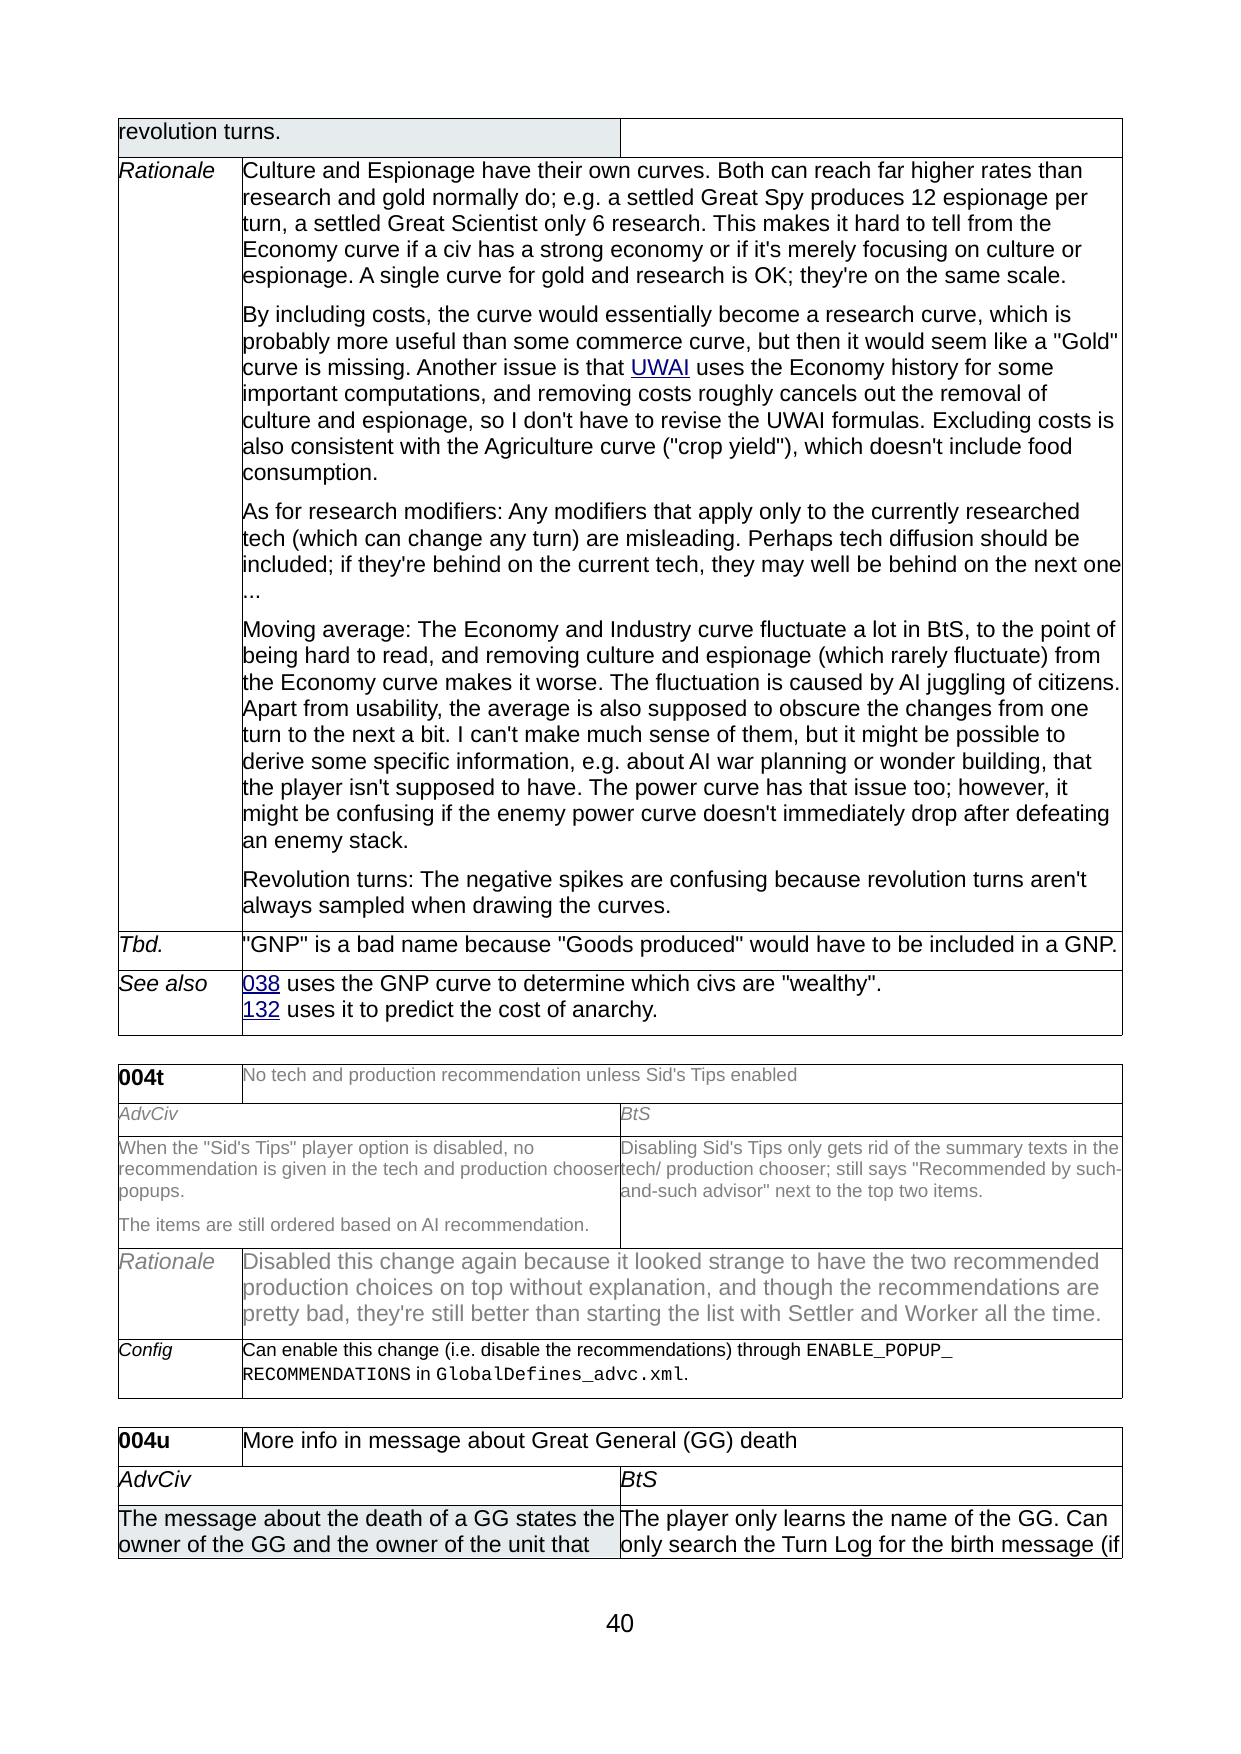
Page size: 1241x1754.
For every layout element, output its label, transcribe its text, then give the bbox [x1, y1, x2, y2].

table_header 004u [119, 1428, 242, 1466]
table_cell Culture and Espionage have their own curves. Both can reach far higher rates than research and gold normally do; e.g. a settled Great Spy produces 12 espionage per turn, a settled Great Scientist only 6 research. This makes it hard to tell from the Economy curve if a civ has a strong economy or if it's merely focusing on culture or espionage. A single curve for gold and research is OK; they're on the same scale. By including costs, the curve would essentially become a research curve, which is probably more useful than some commerce curve, but then it would seem like a "Gold" curve is missing. Another issue is that UWAI uses the Economy history for some important computations, and removing costs roughly cancels out the removal of culture and espionage, so I don't have to revise the UWAI formulas. Excluding costs is also consistent with the Agriculture curve ("crop yield"), which doesn't include food consumption. As for research modifiers: Any modifiers that apply only to the currently researched tech (which can change any turn) are misleading. Perhaps tech diffusion should be included; if they're behind on the current tech, they may well be behind on the next one ... Moving average: The Economy and Industry curve fluctuate a lot in BtS, to the point of being hard to read, and removing culture and espionage (which rarely fluctuate) from the Economy curve makes it worse. The fluctuation is caused by AI juggling of citizens. Apart from usability, the average is also supposed to obscure the changes from one turn to the next a bit. I can't make much sense of them, but it might be possible to derive some specific information, e.g. about AI war planning or wonder building, that the player isn't supposed to have. The power curve has that issue too; however, it might be confusing if the enemy power curve doesn't immediately drop after defeating an enemy stack. Revolution turns: The negative spikes are confusing because revolution turns aren't always sampled when drawing the curves. [243, 158, 1122, 931]
table_cell Rationale [119, 158, 242, 931]
table_cell "GNP" is a bad name because "Goods produced" would have to be included in a GNP. [243, 932, 1122, 969]
table_cell 038 uses the GNP curve to determine which civs are "wealthy". 132 uses it to predict the cost of anarchy. [243, 971, 1122, 1035]
table_cell Can enable this change (i.e. disable the recommendations) through ENABLE_POPUP_ RECOMMENDATIONS in GlobalDefines_advc.xml. [243, 1340, 1122, 1398]
table_cell The message about the death of a GG states the owner of the GG and the owner of the unit that [119, 1506, 620, 1557]
table_header No tech and production recommendation unless Sid's Tips enabled [243, 1065, 1122, 1102]
table_cell Disabled this change again because it looked strange to have the two recommended production choices on top without explanation, and though the recommendations are pretty bad, they're still better than starting the list with Settler and Worker all the time. [243, 1249, 1122, 1339]
table_cell revolution turns. [119, 119, 620, 157]
table_cell Config [119, 1340, 242, 1398]
table_cell See also [119, 971, 242, 1035]
table_header More info in message about Great General (GG) death [243, 1428, 1122, 1466]
table_cell BtS [621, 1104, 1122, 1136]
table_cell The player only learns the name of the GG. Can only search the Turn Log for the birth message (if [621, 1506, 1122, 1557]
table_cell BtS [621, 1467, 1122, 1505]
table_cell AdvCiv [119, 1104, 620, 1136]
table_cell [621, 119, 1122, 157]
table_cell Rationale [119, 1249, 242, 1339]
table_cell When the "Sid's Tips" player option is disabled, no recommendation is given in the tech and production chooser popups. The items are still ordered based on AI recommendation. [119, 1137, 620, 1248]
table_header 004t [119, 1065, 242, 1102]
table_cell AdvCiv [119, 1467, 620, 1505]
table_cell Disabling Sid's Tips only gets rid of the summary texts in the tech/ production chooser; still says "Recommended by such-and-such advisor" next to the top two items. [621, 1137, 1122, 1248]
table_cell Tbd. [119, 932, 242, 969]
